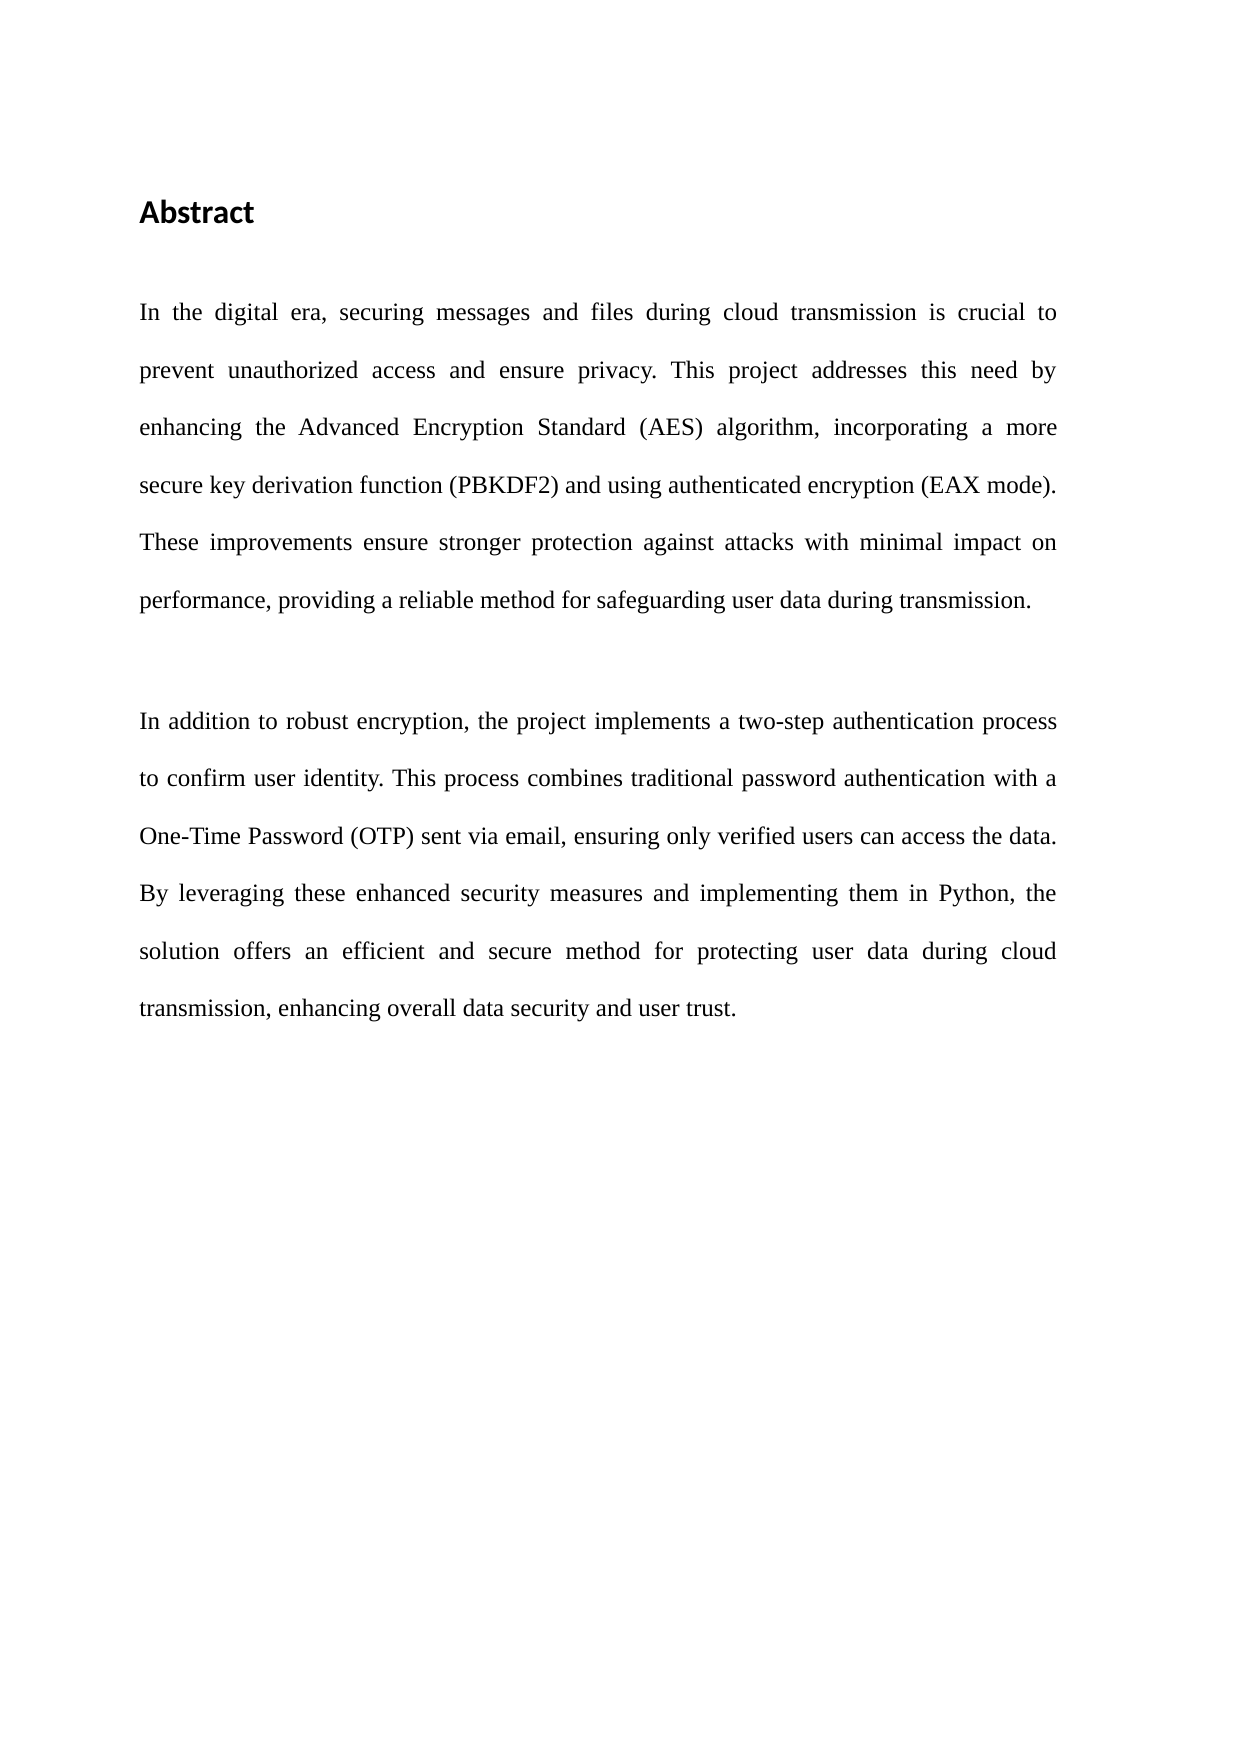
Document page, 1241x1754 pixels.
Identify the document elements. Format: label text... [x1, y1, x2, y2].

text In addition to robust encryption, the project implements a two-step authentication process to confirm user identity. This process combines traditional password authentication with a One-Time Password (OTP) sent via email, ensuring only verified users can access the data. By leveraging these enhanced security measures and implementing them in Python, the solution offers an efficient and secure method for protecting user data during cloud transmission, enhancing overall data security and user trust. [139, 706, 1058, 1022]
text Abstract [139, 191, 1058, 231]
text In the digital era, securing messages and files during cloud transmission is crucial to prevent unauthorized access and ensure privacy. This project addresses this need by enhancing the Advanced Encryption Standard (AES) algorithm, incorporating a more secure key derivation function (PBKDF2) and using authenticated encryption (EAX mode). These improvements ensure stronger protection against attacks with minimal impact on performance, providing a reliable method for safeguarding user data during transmission. [139, 297, 1058, 614]
